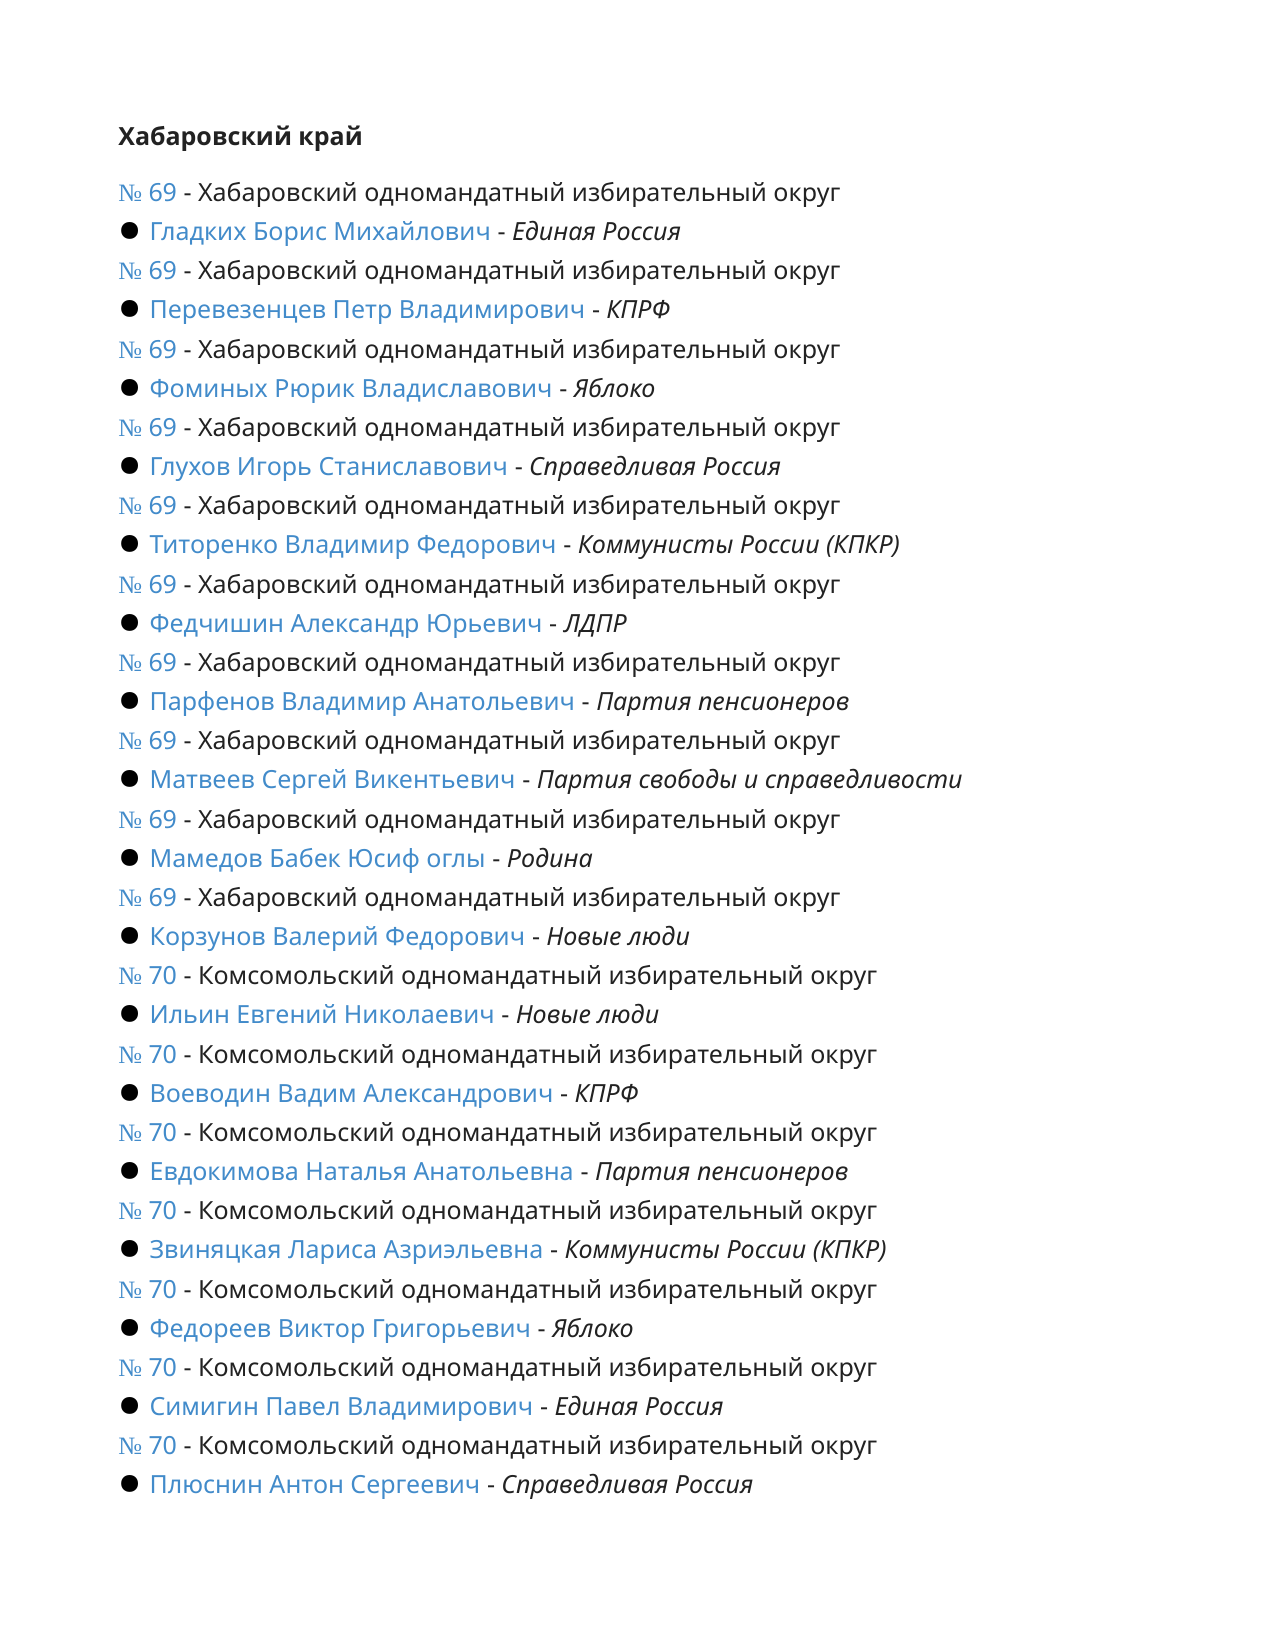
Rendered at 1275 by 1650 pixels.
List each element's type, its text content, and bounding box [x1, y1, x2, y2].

text № 69 - Хабаровский одномандатный избирательный округ [118, 409, 1157, 444]
text № 69 - Хабаровский одномандатный избирательный округ [118, 331, 1157, 365]
list Парфенов Владимир Анатольевич - Партия пенсионеров [120, 684, 1157, 718]
text № 69 - Хабаровский одномандатный избирательный округ [118, 723, 1157, 757]
text № 70 - Комсомольский одномандатный избирательный округ [118, 958, 1157, 992]
list Глухов Игорь Станиславович - Справедливая Россия [120, 449, 1157, 483]
text № 70 - Комсомольский одномандатный избирательный округ [118, 1271, 1157, 1305]
text № 70 - Комсомольский одномандатный избирательный округ [118, 1036, 1157, 1070]
text № 69 - Хабаровский одномандатный избирательный округ [118, 644, 1157, 679]
list Звиняцкая Лариса Азриэльевна - Коммунисты России (КПКР) [120, 1232, 1157, 1266]
list Евдокимова Наталья Анатольевна - Партия пенсионеров [120, 1154, 1157, 1188]
text № 69 - Хабаровский одномандатный избирательный округ [118, 174, 1157, 209]
list Матвеев Сергей Викентьевич - Партия свободы и справедливости [120, 762, 1157, 796]
subtitle Хабаровский край [118, 118, 1157, 152]
list Ильин Евгений Николаевич - Новые люди [120, 997, 1157, 1031]
text № 70 - Комсомольский одномандатный избирательный округ [118, 1114, 1157, 1149]
text № 69 - Хабаровский одномандатный избирательный округ [118, 566, 1157, 600]
text № 70 - Комсомольский одномандатный избирательный округ [118, 1349, 1157, 1384]
text № 69 - Хабаровский одномандатный избирательный округ [118, 801, 1157, 835]
text № 70 - Комсомольский одномандатный избирательный округ [118, 1428, 1157, 1462]
list Федореев Виктор Григорьевич - Яблоко [120, 1310, 1157, 1344]
list Федчишин Александр Юрьевич - ЛДПР [120, 605, 1157, 639]
text № 69 - Хабаровский одномандатный избирательный округ [118, 488, 1157, 522]
list Перевезенцев Петр Владимирович - КПРФ [120, 292, 1157, 326]
list Симигин Павел Владимирович - Единая Россия [120, 1389, 1157, 1423]
list Фоминых Рюрик Владиславович - Яблоко [120, 370, 1157, 404]
text № 70 - Комсомольский одномандатный избирательный округ [118, 1193, 1157, 1227]
list Титоренко Владимир Федорович - Коммунисты России (КПКР) [120, 527, 1157, 561]
text № 69 - Хабаровский одномандатный избирательный округ [118, 253, 1157, 287]
list Мамедов Бабек Юсиф оглы - Родина [120, 840, 1157, 874]
list Плюснин Антон Сергеевич - Справедливая Россия [120, 1467, 1157, 1501]
list Корзунов Валерий Федорович - Новые люди [120, 919, 1157, 953]
text № 69 - Хабаровский одномандатный избирательный округ [118, 879, 1157, 914]
list Воеводин Вадим Александрович - КПРФ [120, 1075, 1157, 1109]
list Гладких Борис Михайлович - Единая Россия [120, 214, 1157, 248]
